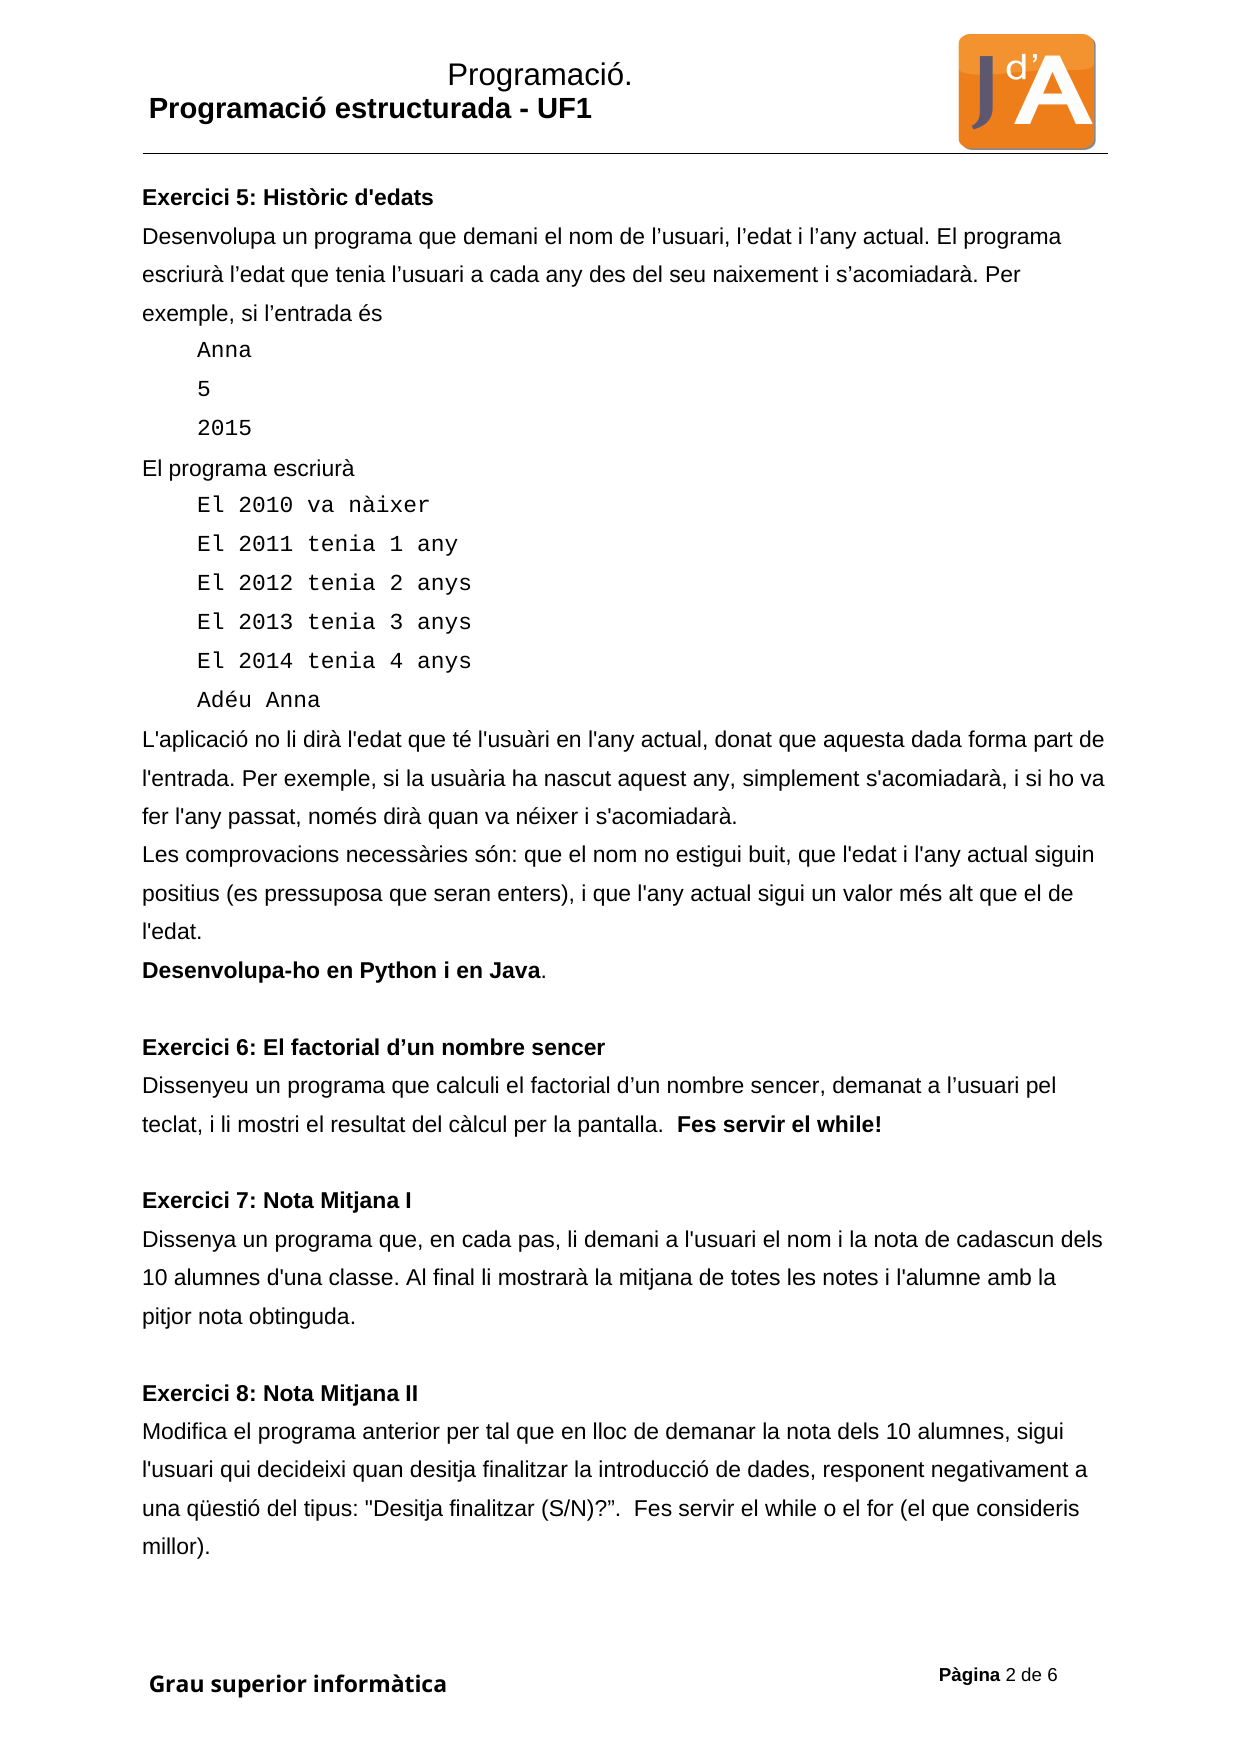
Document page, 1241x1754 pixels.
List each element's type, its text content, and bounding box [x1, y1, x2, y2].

text 5 [142, 378, 1107, 403]
text El 2011 tenia 1 any [142, 533, 1107, 558]
text El 2013 tenia 3 anys [142, 610, 1107, 636]
text Exercici 5: Històric d'edats [142, 185, 1107, 211]
text Desenvolupa-ho en Python i en Java. [142, 957, 1107, 983]
text Desenvolupa un programa que demani el nom de l’usuari, l’edat i l’any actual. El programa escriurà l’edat que tenia l’usuari a cada any des del seu naixement i s’acomiadarà. Per exemple, si l’entrada és [142, 223, 1107, 326]
text El 2014 tenia 4 anys [142, 649, 1107, 675]
text El programa escriurà [142, 455, 1107, 481]
picture [958, 34, 1096, 150]
text Les comprovacions necessàries són: que el nom no estigui buit, que l'edat i l'any actual siguin positius (es pressuposa que seran enters), i que l'any actual sigui un valor més alt que el de l'edat. [142, 842, 1107, 945]
text L'aplicació no li dirà l'edat que té l'usuàri en l'any actual, donat que aquesta dada forma part de l'entrada. Per exemple, si la usuària ha nascut aquest any, simplement s'acomiadarà, i si ho va fer l'any passat, només dirà quan va néixer i s'acomiadarà. [142, 727, 1107, 829]
text Modifica el programa anterior per tal que en lloc de demanar la nota dels 10 alumnes, sigui l'usuari qui decideixi quan desitja finalitzar la introducció de dades, responent negativament a una qüestió del tipus: "Desitja finalitzar (S/N)?”. Fes servir el while o el for (el que consideris millor). [142, 1419, 1107, 1560]
text El 2010 va nàixer [142, 494, 1107, 520]
text Exercici 7: Nota Mitjana I [142, 1188, 1107, 1214]
text Adéu Anna [142, 688, 1107, 714]
text Dissenyeu un programa que calculi el factorial d’un nombre sencer, demanat a l’usuari pel teclat, i li mostri el resultat del càlcul per la pantalla. Fes servir el while! [142, 1073, 1107, 1137]
text Anna [142, 339, 1107, 365]
text Exercici 6: El factorial d’un nombre sencer [142, 1034, 1107, 1060]
text 2015 [142, 416, 1107, 442]
text Exercici 8: Nota Mitjana II [142, 1380, 1107, 1406]
text Dissenya un programa que, en cada pas, li demani a l'usuari el nom i la nota de cadascun dels 10 alumnes d'una classe. Al final li mostrarà la mitjana de totes les notes i l'alumne amb la pitjor nota obtinguda. [142, 1227, 1107, 1329]
text El 2012 tenia 2 anys [142, 571, 1107, 597]
